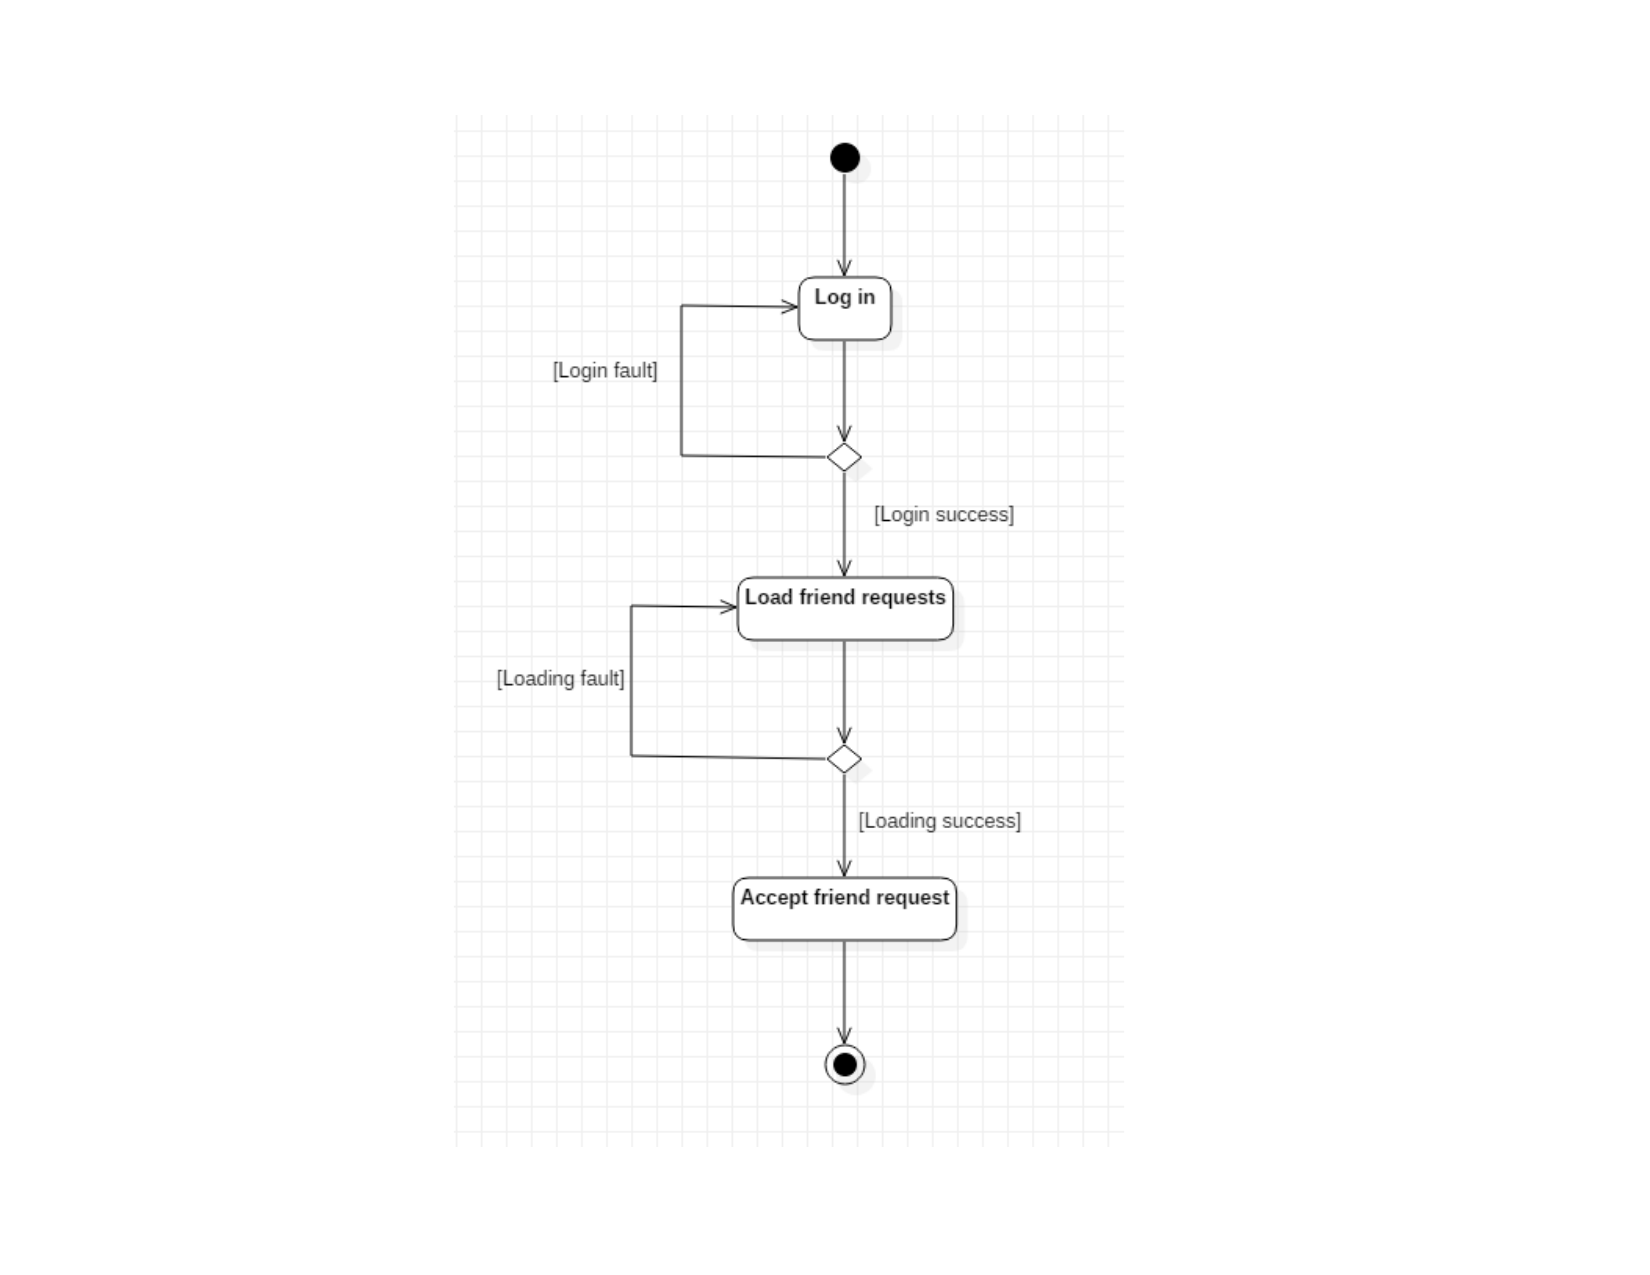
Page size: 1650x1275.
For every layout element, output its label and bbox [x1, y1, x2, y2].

picture [453, 115, 1125, 1147]
